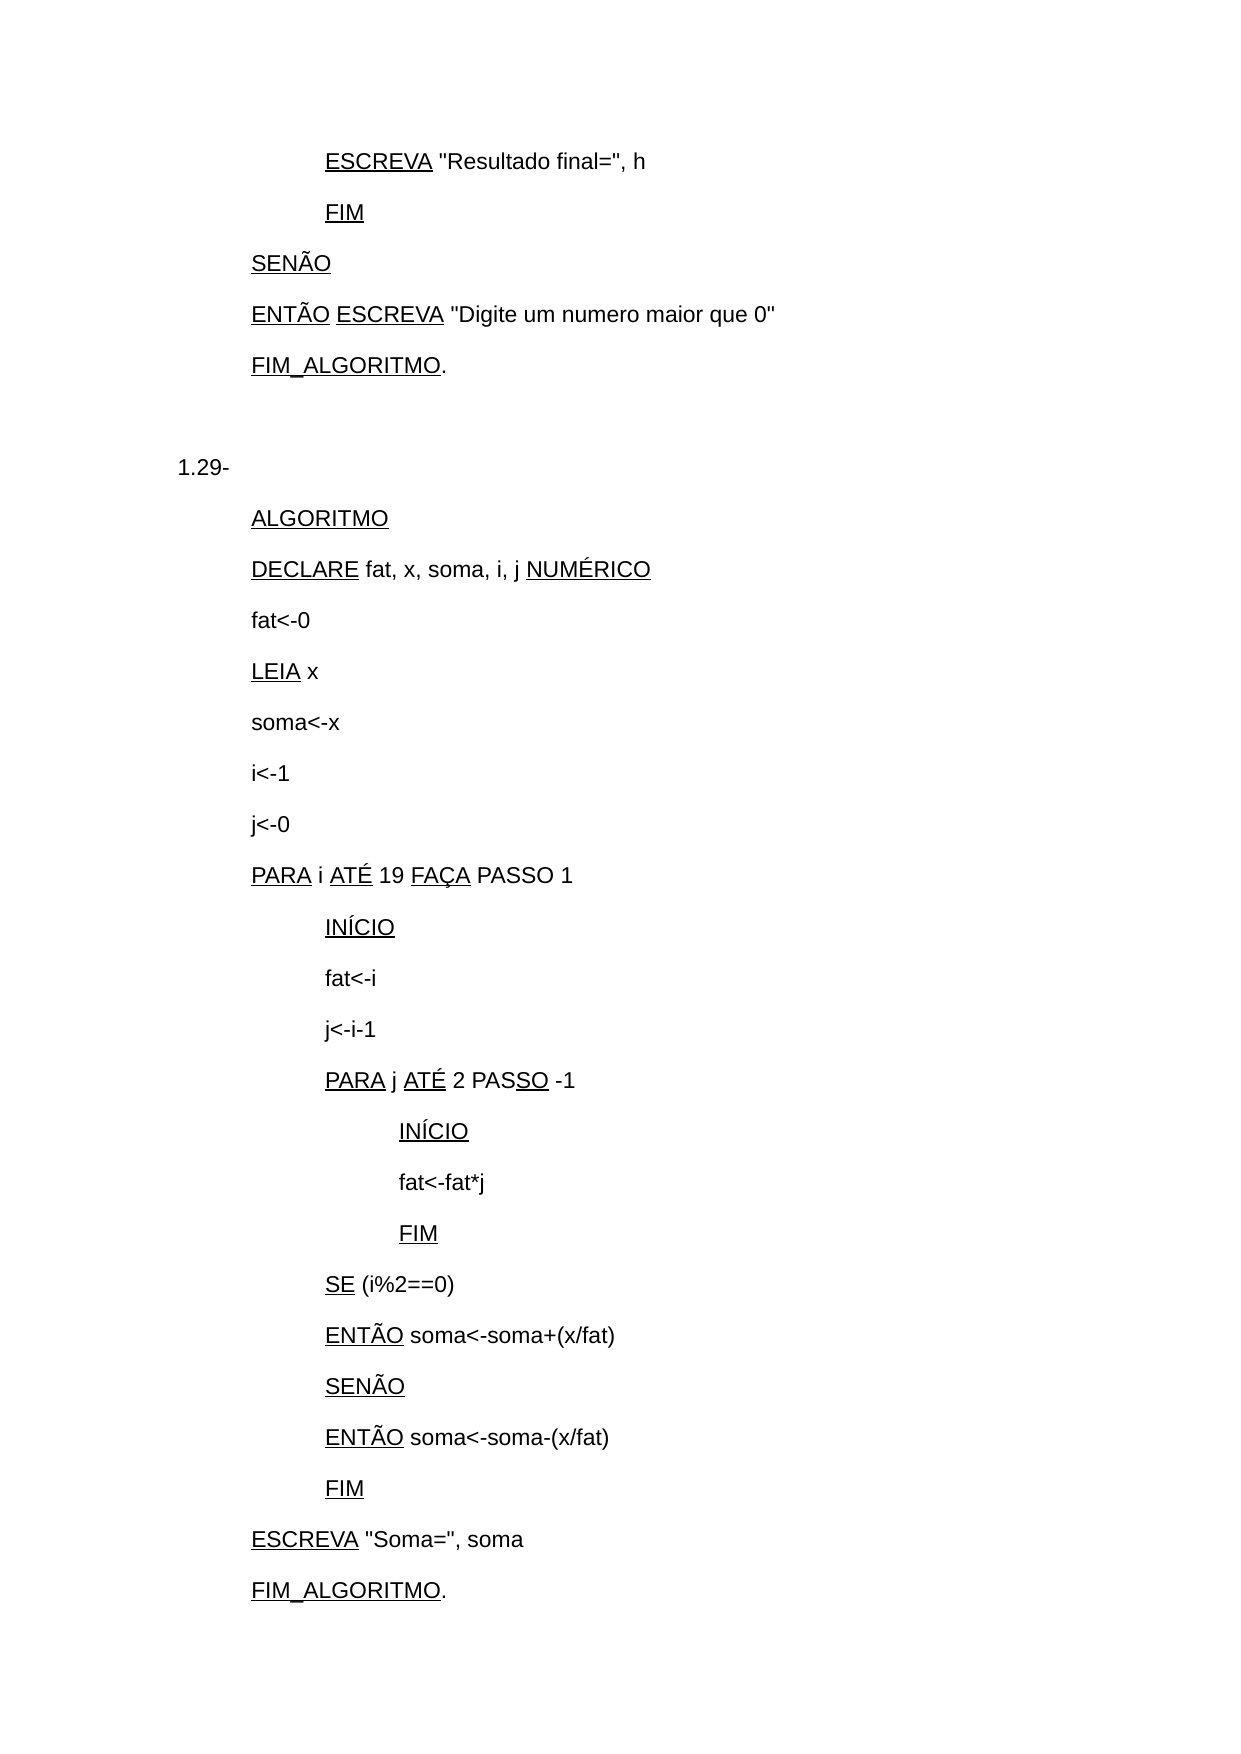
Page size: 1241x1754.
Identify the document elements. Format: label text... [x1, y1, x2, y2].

text ENTÃO soma<-soma+(x/fat) [177, 1322, 1063, 1348]
text LEIA x [177, 658, 1063, 685]
text ESCREVA "Soma=", soma [177, 1526, 1063, 1552]
text soma<-x [177, 709, 1063, 736]
text FIM_ALGORITMO. [177, 1577, 1063, 1603]
text SENÃO [177, 1373, 1063, 1399]
text fat<-fat*j [177, 1169, 1063, 1195]
text fat<-i [177, 964, 1063, 991]
text ENTÃO ESCREVA "Digite um numero maior que 0" [177, 301, 1063, 327]
text ESCREVA "Resultado final=", h [177, 148, 1063, 174]
text PARA i ATÉ 19 FAÇA PASSO 1 [177, 862, 1063, 889]
text SENÃO [177, 250, 1063, 276]
text INÍCIO [177, 1118, 1063, 1144]
text i<-1 [177, 760, 1063, 787]
text PARA j ATÉ 2 PASSO -1 [177, 1067, 1063, 1093]
text FIM [177, 1475, 1063, 1501]
text j<-0 [177, 811, 1063, 838]
text j<-i-1 [177, 1016, 1063, 1042]
text ALGORITMO [177, 505, 1063, 531]
text fat<-0 [177, 607, 1063, 634]
text FIM [177, 199, 1063, 225]
text FIM [177, 1220, 1063, 1246]
text FIM_ALGORITMO. [177, 352, 1063, 378]
text 1.29- [177, 454, 1063, 480]
text DECLARE fat, x, soma, i, j NUMÉRICO [177, 556, 1063, 583]
text ENTÃO soma<-soma-(x/fat) [177, 1424, 1063, 1450]
text INÍCIO [177, 913, 1063, 940]
text SE (i%2==0) [177, 1271, 1063, 1297]
